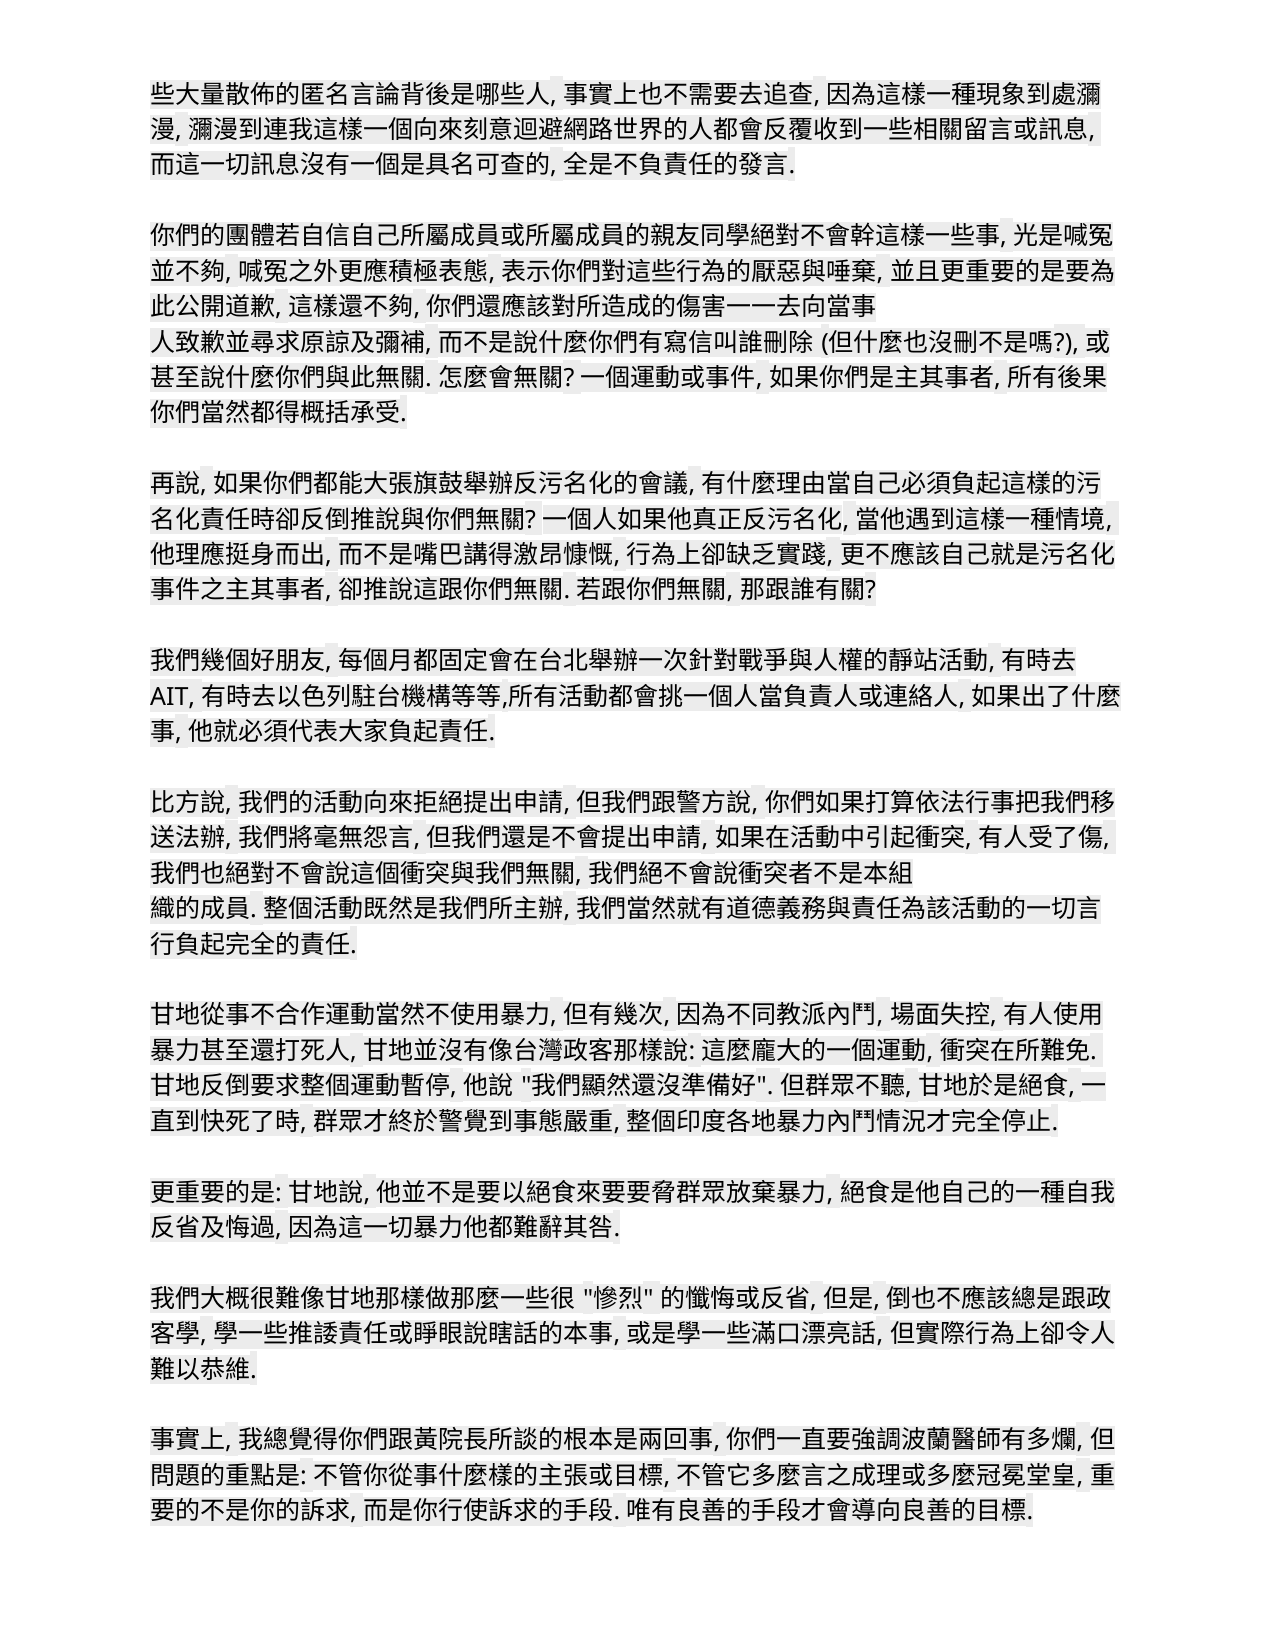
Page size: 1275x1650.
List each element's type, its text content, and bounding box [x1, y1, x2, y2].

text 些大量散佈的匿名言論背後是哪些人, 事實上也不需要去追查, 因為這樣一種現象到處瀰漫, 瀰漫到連我這樣一個向來刻意迴避網路世界的人都會反覆收到一些相關留言或訊息, 而這一切訊息沒有一個是具名可查的, 全是不負責任的發言. 你們的團體若自信自己所屬成員或所屬成員的親友同學絕對不會幹這樣一些事, 光是喊冤並不夠, 喊冤之外更應積極表態, 表示你們對這些行為的厭惡與唾棄, 並且更重要的是要為此公開道歉, 這樣還不夠, 你們還應該對所造成的傷害一一去向當事 人致歉並尋求原諒及彌補, 而不是說什麼你們有寫信叫誰刪除 (但什麼也沒刪不是嗎?), 或甚至說什麼你們與此無關. 怎麼會無關? 一個運動或事件, 如果你們是主其事者, 所有後果你們當然都得概括承受. 再說, 如果你們都能大張旗鼓舉辦反污名化的會議, 有什麼理由當自己必須負起這樣的污名化責任時卻反倒推說與你們無關? 一個人如果他真正反污名化, 當他遇到這樣一種情境, 他理應挺身而出, 而不是嘴巴講得激昂慷慨, 行為上卻缺乏實踐, 更不應該自己就是污名化事件之主其事者, 卻推說這跟你們無關. 若跟你們無關, 那跟誰有關? 我們幾個好朋友, 每個月都固定會在台北舉辦一次針對戰爭與人權的靜站活動, 有時去AIT, 有時去以色列駐台機構等等,所有活動都會挑一個人當負責人或連絡人, 如果出了什麼事, 他就必須代表大家負起責任. 比方說, 我們的活動向來拒絕提出申請, 但我們跟警方說, 你們如果打算依法行事把我們移送法辦, 我們將毫無怨言, 但我們還是不會提出申請, 如果在活動中引起衝突, 有人受了傷, 我們也絕對不會說這個衝突與我們無關, 我們絕不會說衝突者不是本組 織的成員. 整個活動既然是我們所主辦, 我們當然就有道德義務與責任為該活動的一切言行負起完全的責任. 甘地從事不合作運動當然不使用暴力, 但有幾次, 因為不同教派內鬥, 場面失控, 有人使用暴力甚至還打死人, 甘地並沒有像台灣政客那樣說: 這麼龐大的一個運動, 衝突在所難免. 甘地反倒要求整個運動暫停, 他說 "我們顯然還沒準備好". 但群眾不聽, 甘地於是絕食, 一直到快死了時, 群眾才終於警覺到事態嚴重, 整個印度各地暴力內鬥情況才完全停止. 更重要的是: 甘地說, 他並不是要以絕食來要要脅群眾放棄暴力, 絕食是他自己的一種自我反省及悔過, 因為這一切暴力他都難辭其咎. 我們大概很難像甘地那樣做那麼一些很 "慘烈" 的懺悔或反省, 但是, 倒也不應該總是跟政客學, 學一些推諉責任或睜眼說瞎話的本事, 或是學一些滿口漂亮話, 但實際行為上卻令人難以恭維. 事實上, 我總覺得你們跟黃院長所談的根本是兩回事, 你們一直要強調波蘭醫師有多爛, 但問題的重點是: 不管你從事什麼樣的主張或目標, 不管它多麼言之成理或多麼冠冕堂皇, 重要的不是你的訴求, 而是你行使訴求的手段. 唯有良善的手段才會導向良善的目標. [150, 75, 1125, 1562]
